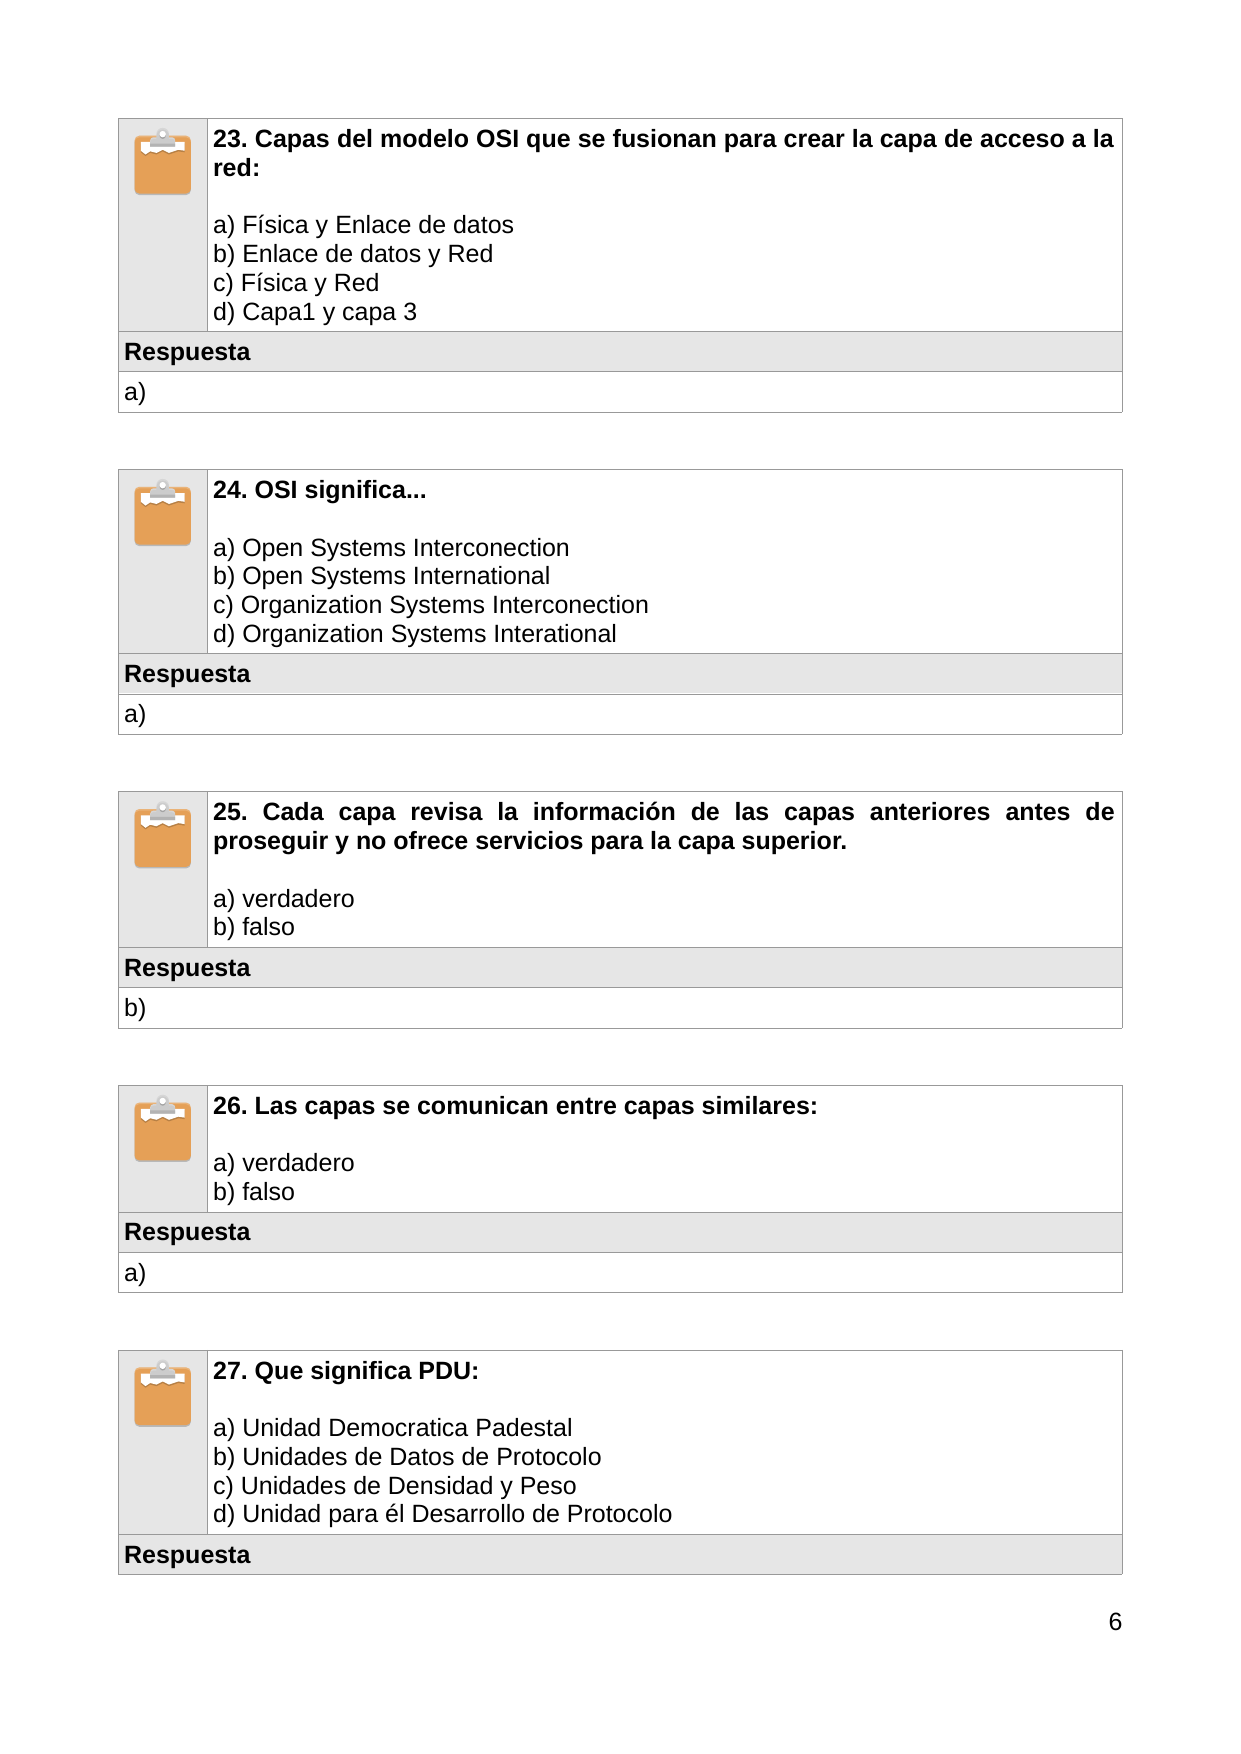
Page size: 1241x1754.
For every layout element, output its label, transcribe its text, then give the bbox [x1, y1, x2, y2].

table_cell a) [119, 695, 1122, 734]
table_header 24. OSI significa... a) Open Systems Interconection b) Open Systems International c) Organization Systems Interconection d) Organization Systems Interational [208, 470, 1122, 653]
table_header [119, 119, 207, 331]
table_cell a) [119, 1253, 1122, 1292]
table_header 25. Cada capa revisa la información de las capas anteriores antes de proseguir y no ofrece servicios para la capa superior. a) verdadero b) falso [208, 792, 1122, 947]
table_header [119, 1351, 207, 1534]
table_cell Respuesta [119, 1535, 1122, 1574]
table_cell a) [119, 372, 1122, 412]
table_header [119, 792, 207, 947]
table_header 27. Que significa PDU: a) Unidad Democratica Padestal b) Unidades de Datos de Protocolo c) Unidades de Densidad y Peso d) Unidad para él Desarrollo de Protocolo [208, 1351, 1122, 1534]
table_header 26. Las capas se comunican entre capas similares: a) verdadero b) falso [208, 1086, 1122, 1212]
table_cell Respuesta [119, 948, 1122, 987]
table_header 23. Capas del modelo OSI que se fusionan para crear la capa de acceso a la red: a) Física y Enlace de datos b) Enlace de datos y Red c) Física y Red d) Capa1 y capa 3 [208, 119, 1122, 331]
table_cell Respuesta [119, 1213, 1122, 1252]
table_cell Respuesta [119, 332, 1122, 371]
table_cell Respuesta [119, 654, 1122, 693]
table_header [119, 1086, 207, 1212]
table_header [119, 470, 207, 653]
table_cell b) [119, 988, 1122, 1027]
